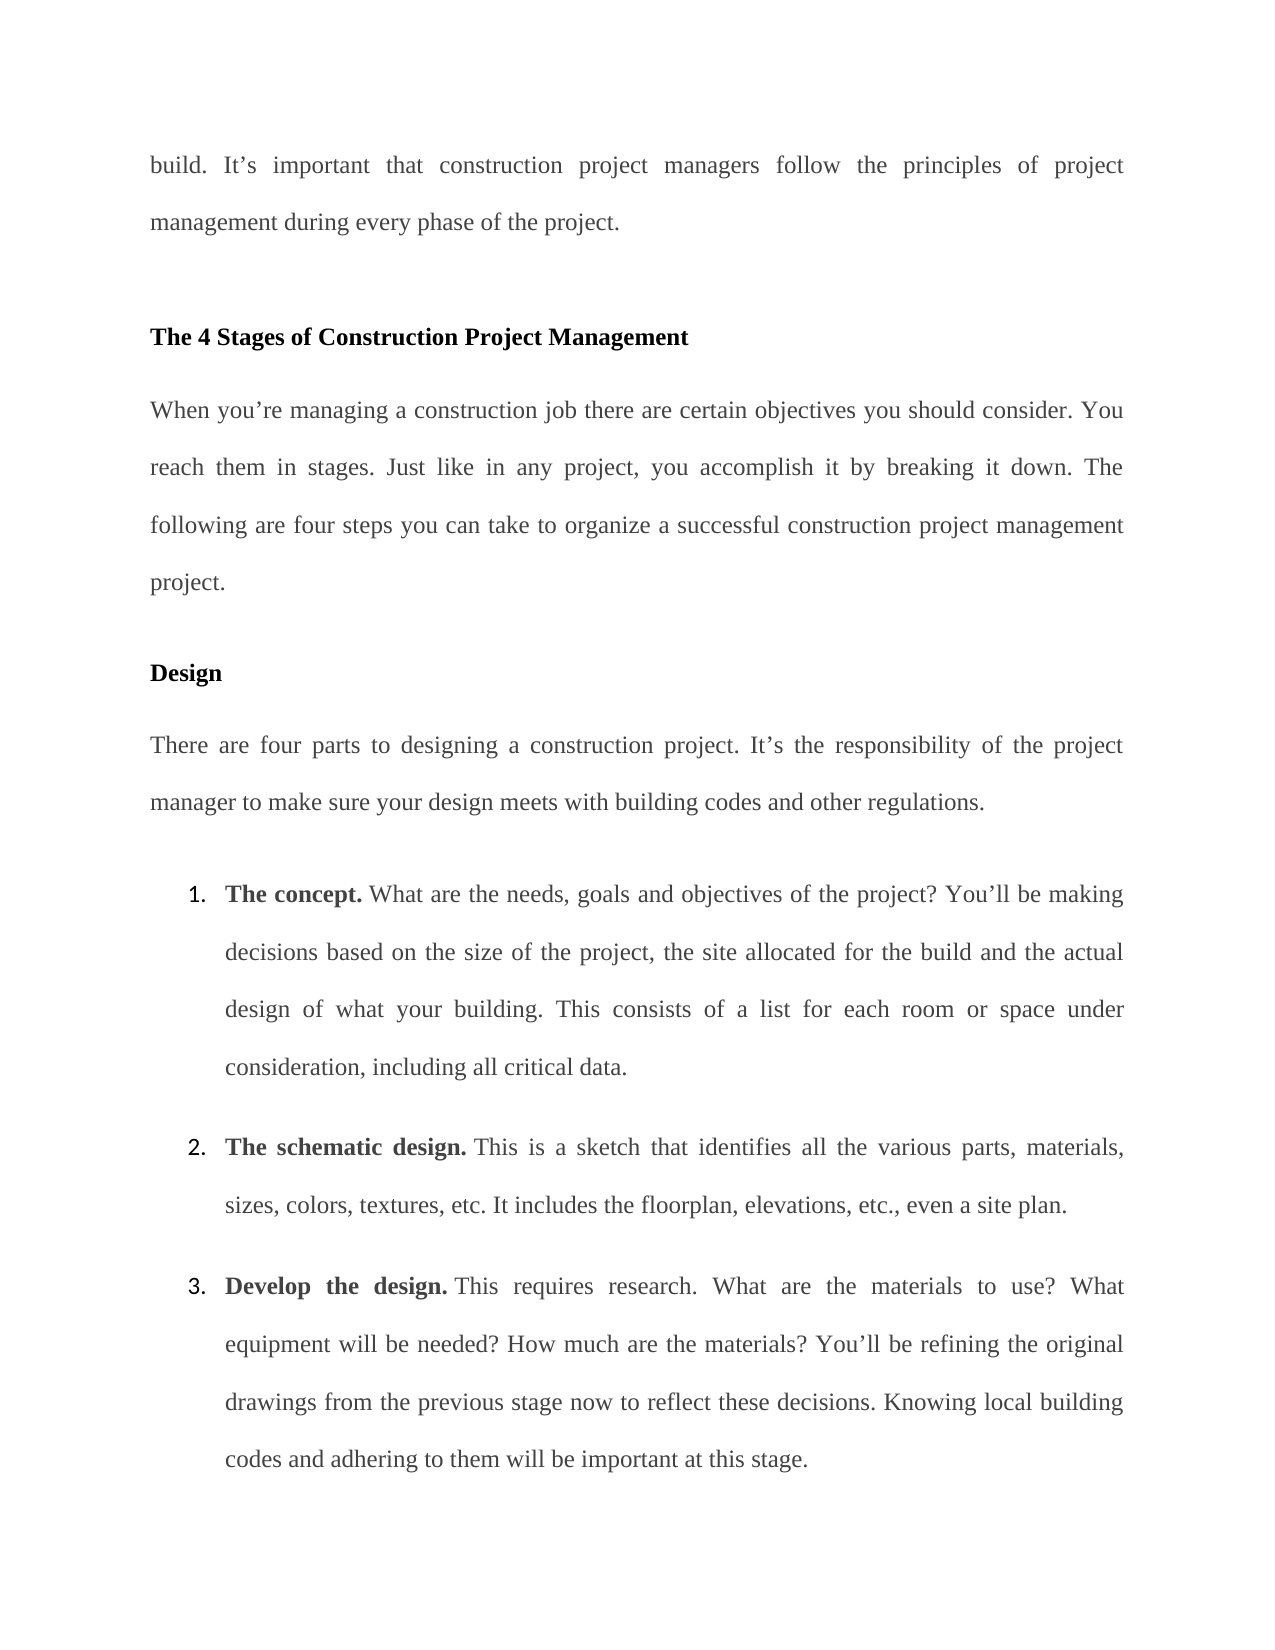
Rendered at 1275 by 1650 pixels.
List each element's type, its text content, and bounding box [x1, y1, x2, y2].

text build. It’s important that construction project managers follow the principles of project management during every phase of the project. [150, 150, 1125, 236]
text There are four parts to designing a construction project. It’s the responsibility of the project manager to make sure your design meets with building codes and other regulations. [150, 730, 1125, 816]
text When you’re managing a construction job there are certain objectives you should consider. You reach them in stages. Just like in any project, you accomplish it by breaking it down. The following are four steps you can take to organize a successful construction project management project. [150, 395, 1125, 596]
subtitle The 4 Stages of Construction Project Management [150, 322, 1125, 351]
list Develop the design. This requires research. What are the materials to use? What equipment will be needed? How much are the materials? You’ll be refining the original drawings from the previous stage now to reflect these decisions. Knowing local building codes and adhering to them will be important at this stage. [187, 1270, 1125, 1473]
list The concept. What are the needs, goals and objectives of the project? You’ll be making decisions based on the size of the project, the site allocated for the build and the actual design of what your building. This consists of a list for each room or space under consideration, including all critical data. [187, 878, 1125, 1081]
list The schematic design. This is a sketch that identifies all the various parts, materials, sizes, colors, textures, etc. It includes the floorplan, elevations, etc., even a site plan. [187, 1131, 1125, 1219]
subtitle Design [150, 658, 1125, 686]
